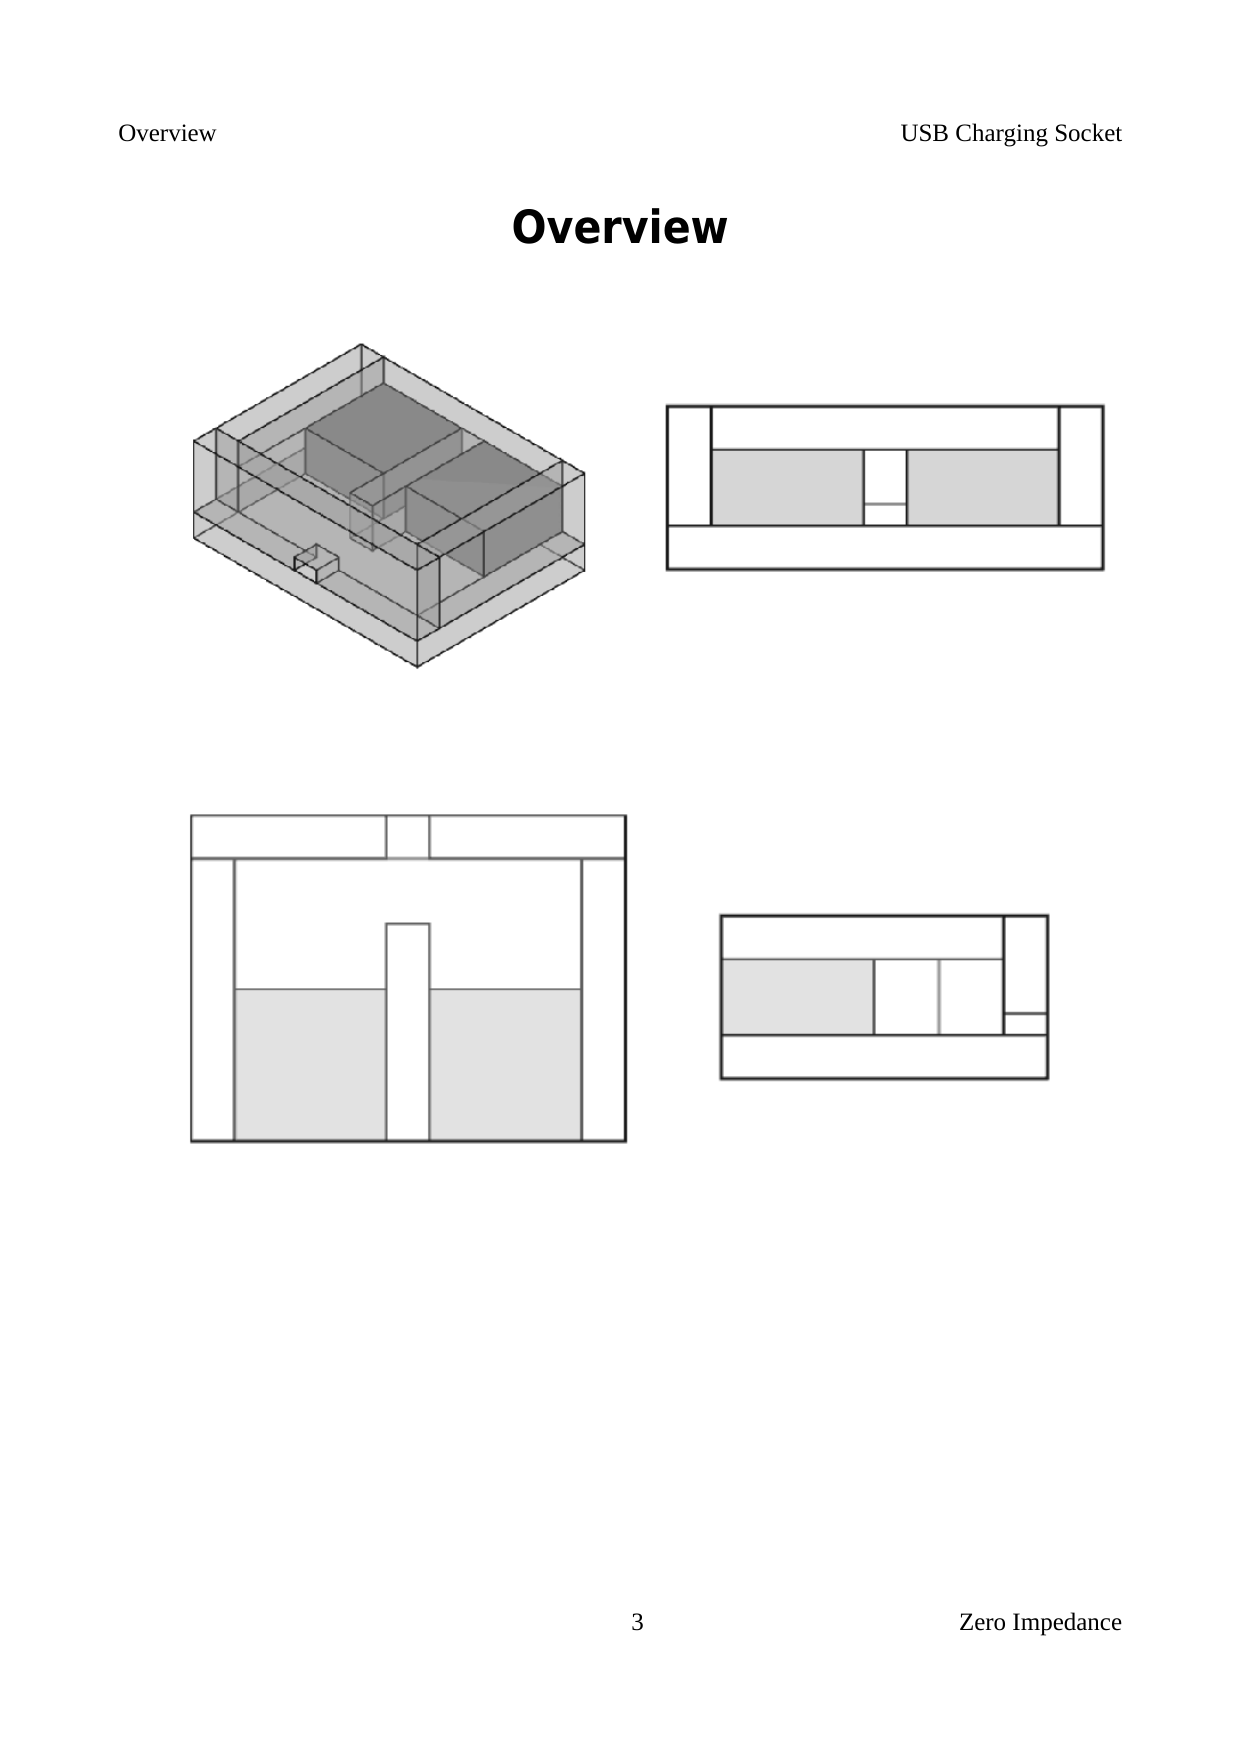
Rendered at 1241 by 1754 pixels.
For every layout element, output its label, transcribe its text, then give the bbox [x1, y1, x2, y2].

picture [702, 893, 1067, 1097]
picture [143, 306, 1124, 709]
subtitle Overview [118, 201, 1122, 255]
picture [178, 800, 643, 1158]
